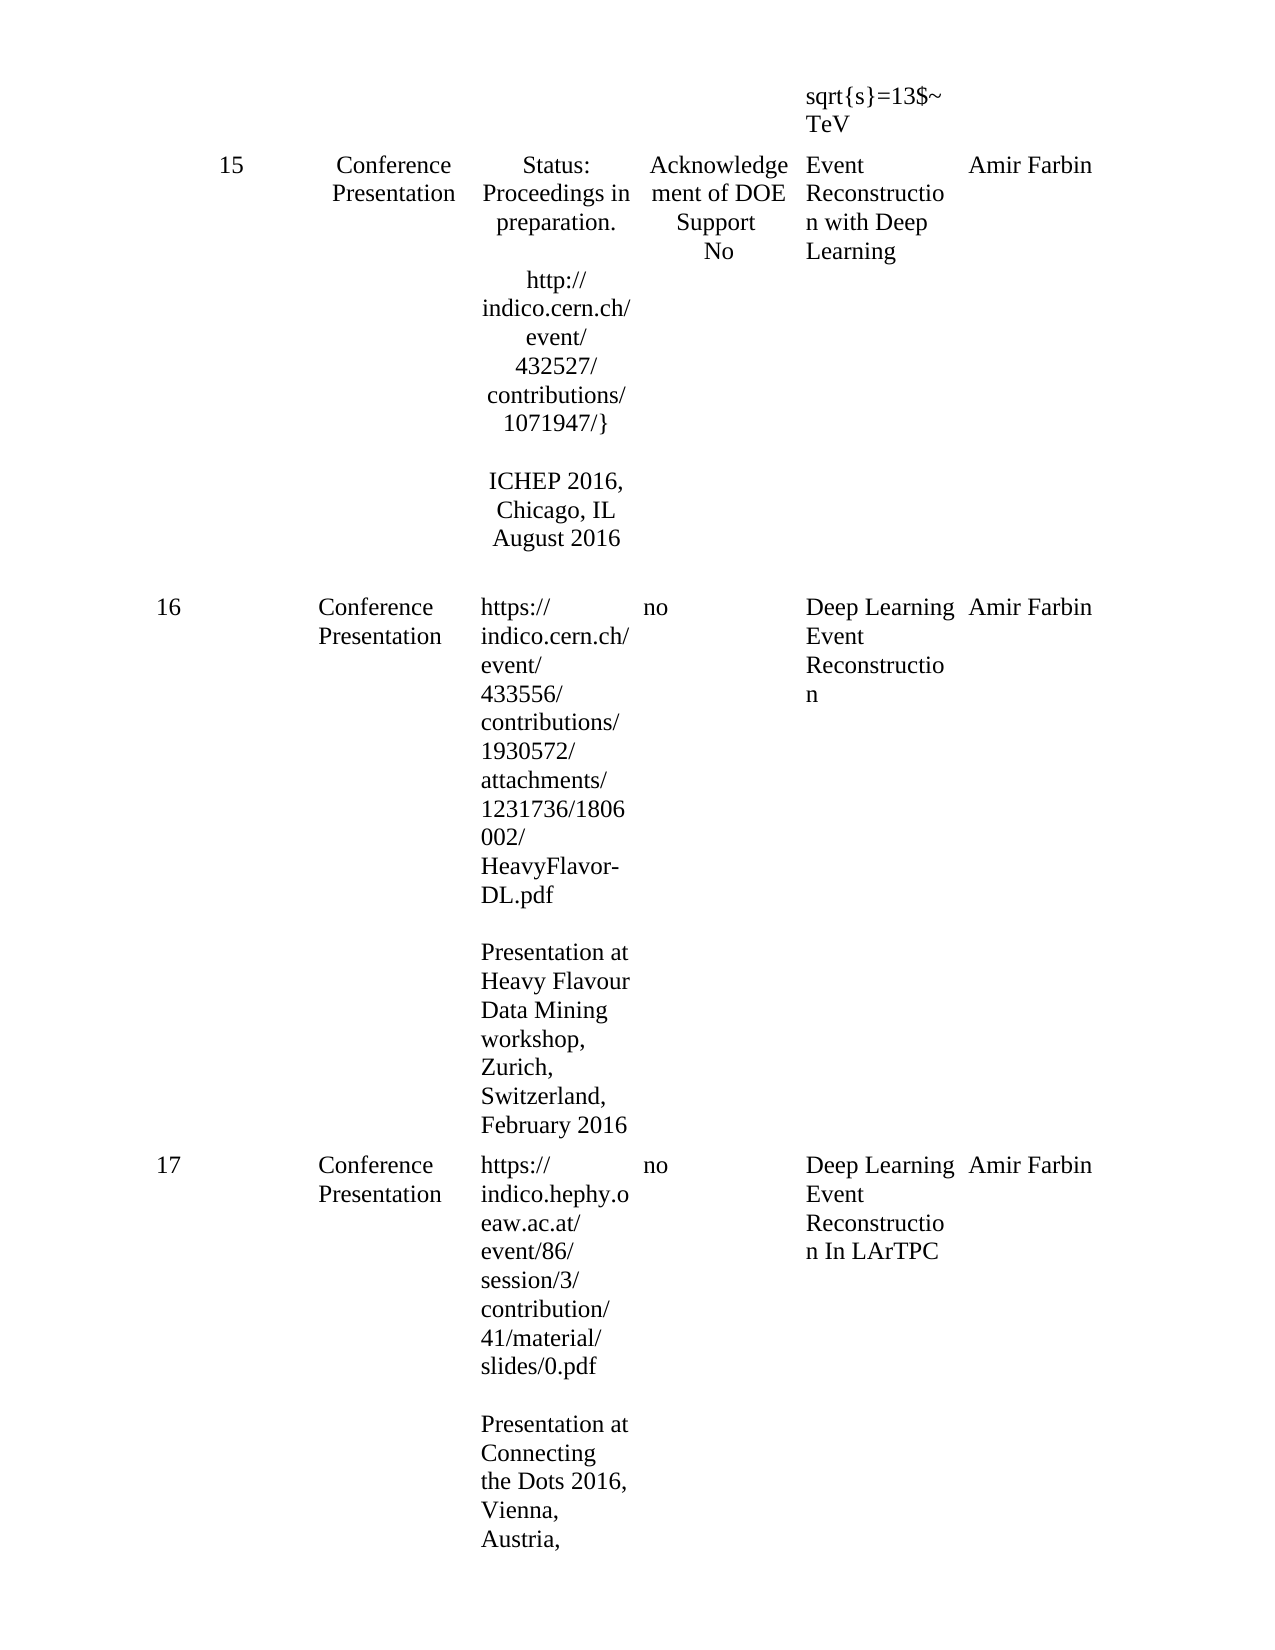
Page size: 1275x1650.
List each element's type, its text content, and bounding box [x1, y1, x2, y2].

table_cell [475, 75, 637, 144]
table_cell Amir Farbin [963, 1144, 1125, 1558]
table_cell Conference Presentation [313, 144, 475, 587]
table_cell Status: Proceedings in preparation. http://indico.cern.ch/event/432527/contributions/1071947/} ICHEP 2016, Chicago, IL August 2016 [475, 144, 637, 587]
table_cell Event Reconstruction with Deep Learning [800, 144, 962, 587]
table_cell Conference Presentation [313, 1144, 475, 1558]
table_cell no [638, 587, 800, 1144]
table_cell [313, 75, 475, 144]
table_cell [638, 75, 800, 144]
table_cell [963, 75, 1125, 144]
table_cell Acknowledgement of DOE Support No [638, 144, 800, 587]
table_cell https://indico.cern.ch/event/433556/contributions/1930572/attachments/1231736/1806002/HeavyFlavor-DL.pdf Presentation at Heavy Flavour Data Mining workshop, Zurich, Switzerland, February 2016 [475, 587, 637, 1144]
table_cell 15 [150, 144, 312, 587]
table_cell Conference Presentation [313, 587, 475, 1144]
table_cell Amir Farbin [963, 587, 1125, 1144]
table_cell 16 [150, 587, 312, 1144]
table_cell Deep Learning Event Reconstruction [800, 587, 962, 1144]
table_cell [150, 75, 312, 144]
table_cell 17 [150, 1144, 312, 1558]
table_cell no [638, 1144, 800, 1558]
table_cell Amir Farbin [963, 144, 1125, 587]
table_cell Deep Learning Event Reconstruction In LArTPC [800, 1144, 962, 1558]
table_cell https://indico.hephy.oeaw.ac.at/event/86/session/3/contribution/41/material/slides/0.pdf Presentation at Connecting the Dots 2016, Vienna, Austria, [475, 1144, 637, 1558]
table_cell sqrt{s}=13$~TeV [800, 75, 962, 144]
